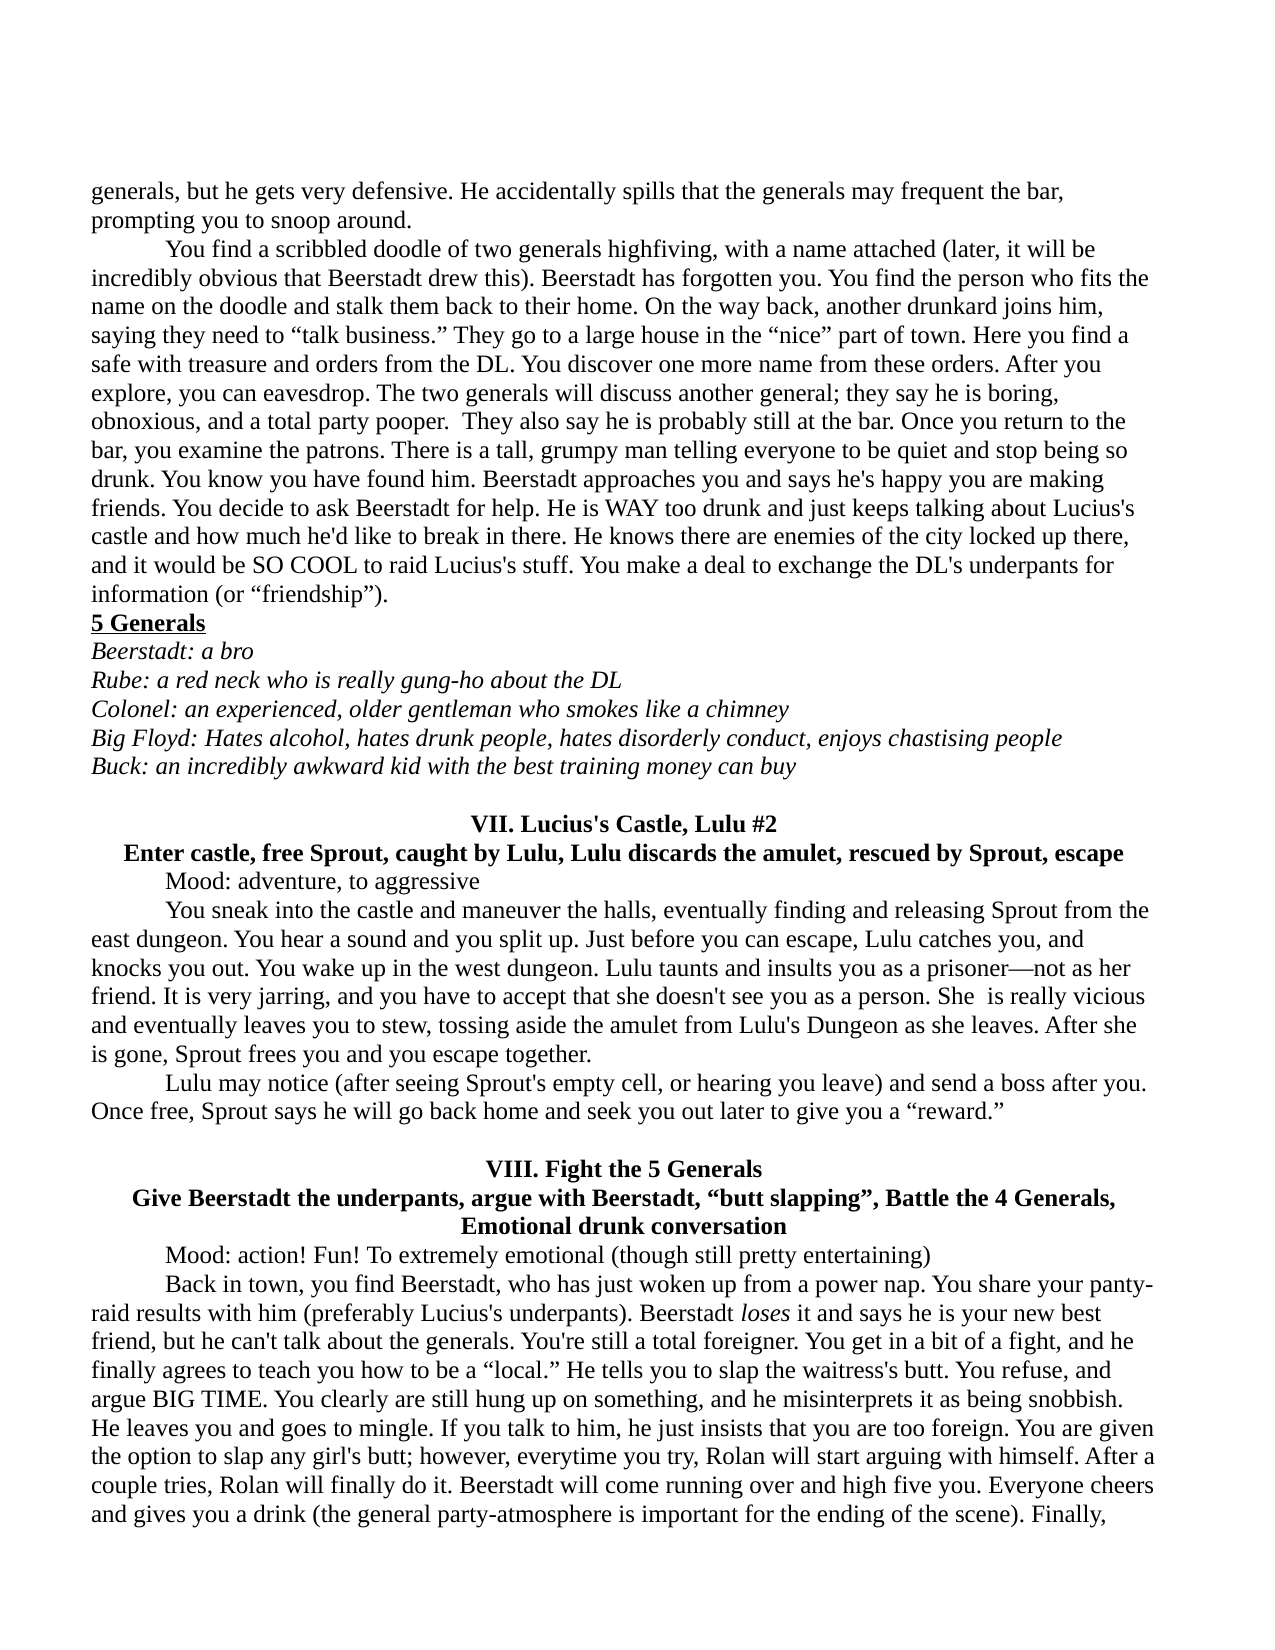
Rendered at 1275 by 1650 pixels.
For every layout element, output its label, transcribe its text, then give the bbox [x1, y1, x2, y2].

text You find a scribbled doodle of two generals highfiving, with a name attached (later, it will be incredibly obvious that Beerstadt drew this). Beerstadt has forgotten you. You find the person who fits the name on the doodle and stalk them back to their home. On the way back, another drunkard joins him, saying they need to “talk business.” They go to a large house in the “nice” part of town. Here you find a safe with treasure and orders from the DL. You discover one more name from these orders. After you explore, you can eavesdrop. The two generals will discuss another general; they say he is boring, obnoxious, and a total party pooper. They also say he is probably still at the bar. Once you return to the bar, you examine the patrons. There is a tall, grumpy man telling everyone to be quiet and stop being so drunk. You know you have found him. Beerstadt approaches you and says he's happy you are making friends. You decide to ask Beerstadt for help. He is WAY too drunk and just keeps talking about Lucius's castle and how much he'd like to break in there. He knows there are enemies of the city locked up there, and it would be SO COOL to raid Lucius's stuff. You make a deal to exchange the DL's underpants for information (or “friendship”). [91, 234, 1157, 608]
text Back in town, you find Beerstadt, who has just woken up from a power nap. You share your panty-raid results with him (preferably Lucius's underpants). Beerstadt loses it and says he is your new best friend, but he can't talk about the generals. You're still a total foreigner. You get in a bit of a fight, and he finally agrees to teach you how to be a “local.” He tells you to slap the waitress's butt. You refuse, and argue BIG TIME. You clearly are still hung up on something, and he misinterprets it as being snobbish. He leaves you and goes to mingle. If you talk to him, he just insists that you are too foreign. You are given the option to slap any girl's butt; however, everytime you try, Rolan will start arguing with himself. After a couple tries, Rolan will finally do it. Beerstadt will come running over and high five you. Everyone cheers and gives you a drink (the general party-atmosphere is important for the ending of the scene). Finally, [91, 1269, 1157, 1528]
text Big Floyd: Hates alcohol, hates drunk people, hates disorderly conduct, enjoys chastising people [91, 723, 1157, 751]
text VII. Lucius's Castle, Lulu #2 [91, 809, 1157, 838]
text Colonel: an experienced, older gentleman who smokes like a chimney [91, 694, 1157, 723]
text VIII. Fight the 5 Generals [91, 1154, 1157, 1183]
text generals, but he gets very defensive. He accidentally spills that the generals may frequent the bar, prompting you to snoop around. [91, 176, 1157, 234]
text Rube: a red neck who is really gung-ho about the DL [91, 665, 1157, 694]
text Lulu may notice (after seeing Sprout's empty cell, or hearing you leave) and send a boss after you. Once free, Sprout says he will go back home and seek you out later to give you a “reward.” [91, 1068, 1157, 1125]
text Give Beerstadt the underpants, argue with Beerstadt, “butt slapping”, Battle the 4 Generals, Emotional drunk conversation [91, 1183, 1157, 1240]
text 5 Generals [91, 608, 1157, 636]
text Mood: adventure, to aggressive [91, 866, 1157, 895]
text Beerstadt: a bro [91, 636, 1157, 665]
text Enter castle, free Sprout, caught by Lulu, Lulu discards the amulet, rescued by Sprout, escape [91, 838, 1157, 866]
text Mood: action! Fun! To extremely emotional (though still pretty entertaining) [91, 1240, 1157, 1269]
text Buck: an incredibly awkward kid with the best training money can buy [91, 751, 1157, 780]
text You sneak into the castle and maneuver the halls, eventually finding and releasing Sprout from the east dungeon. You hear a sound and you split up. Just before you can escape, Lulu catches you, and knocks you out. You wake up in the west dungeon. Lulu taunts and insults you as a prisoner—not as her friend. It is very jarring, and you have to accept that she doesn't see you as a person. She is really vicious and eventually leaves you to stew, tossing aside the amulet from Lulu's Dungeon as she leaves. After she is gone, Sprout frees you and you escape together. [91, 895, 1157, 1068]
